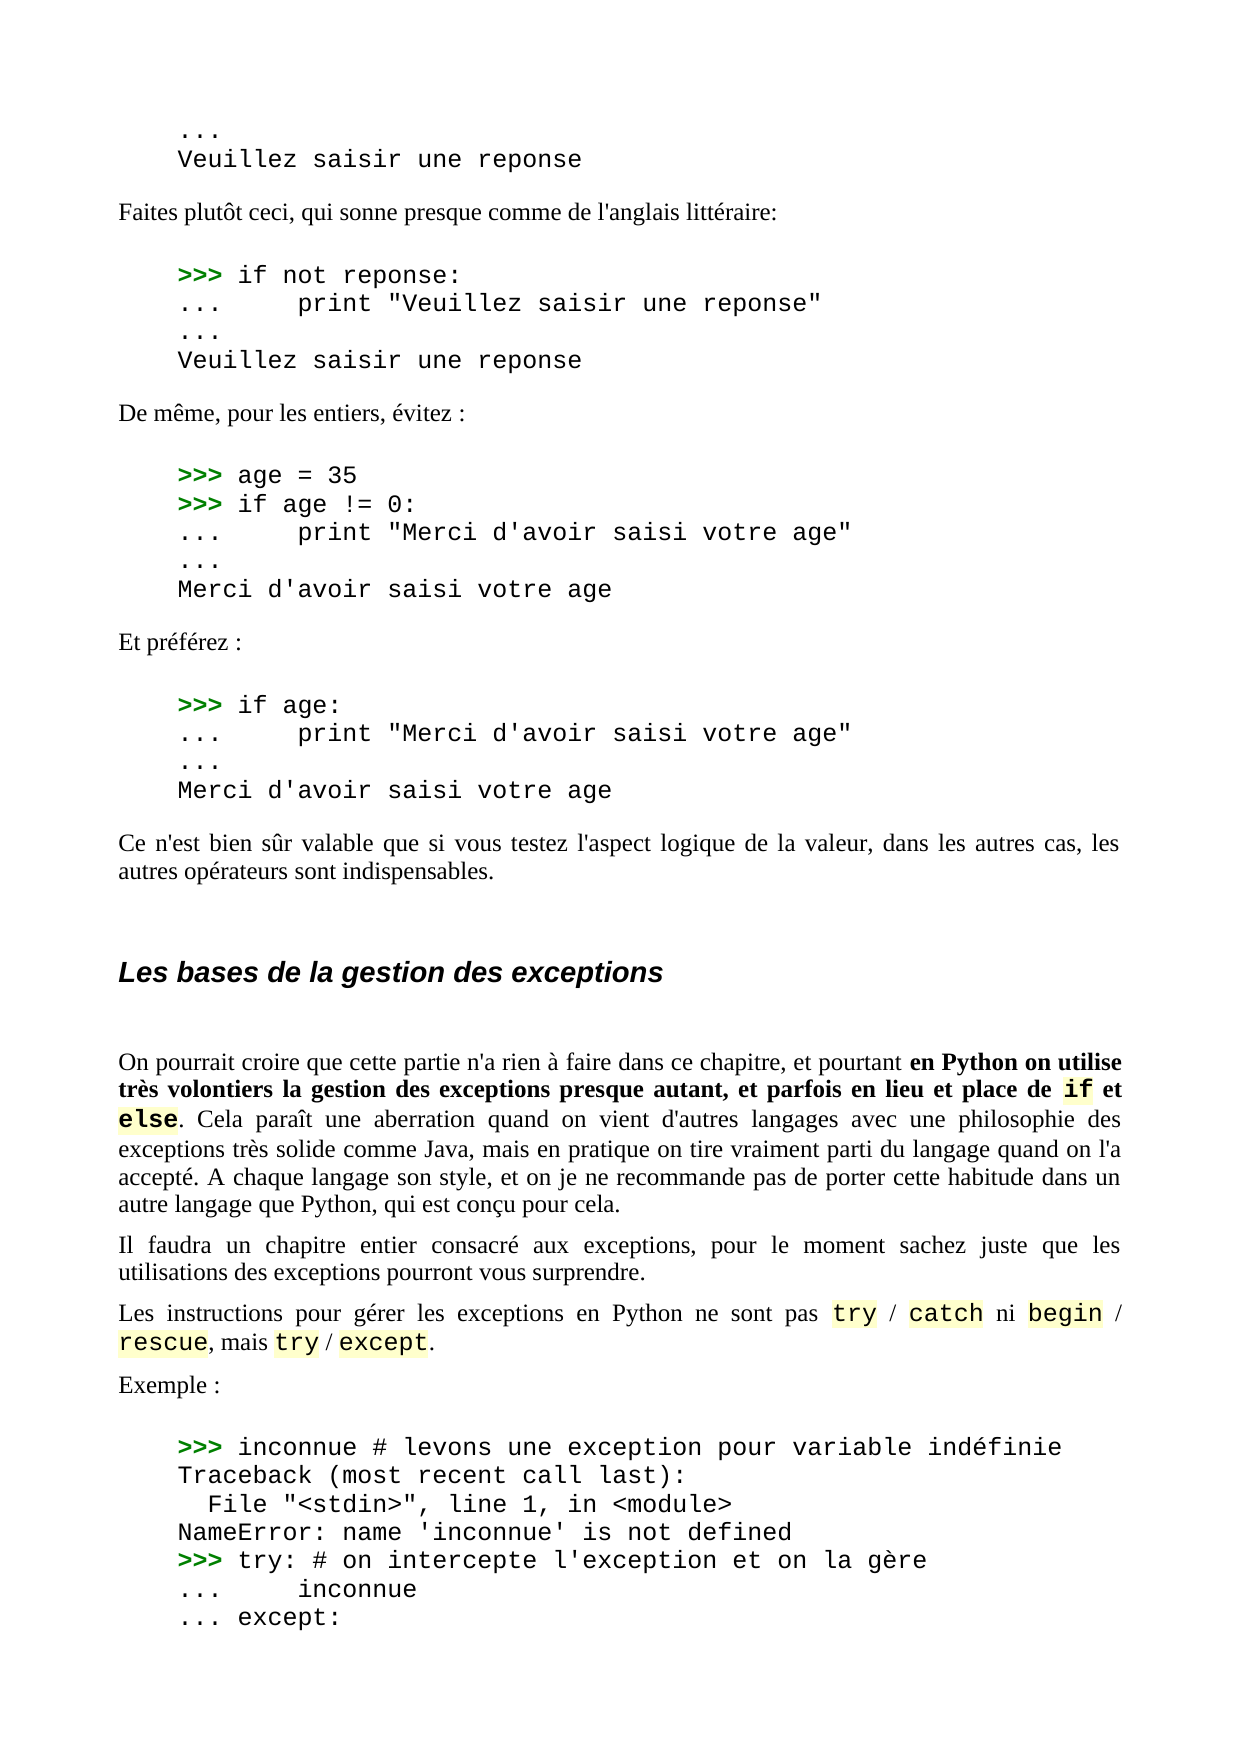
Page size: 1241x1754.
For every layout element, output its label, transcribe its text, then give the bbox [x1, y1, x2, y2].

text Exemple : [118, 1371, 1122, 1398]
text Faites plutôt ceci, qui sonne presque comme de l'anglais littéraire: [118, 198, 1122, 226]
text >>> if not reponse: ... print "Veuillez saisir une reponse" ... Veuillez saisir une reponse [177, 262, 1122, 376]
text On pourrait croire que cette partie n'a rien à faire dans ce chapitre, et pourtant en Python on utilise très volontiers la gestion des exceptions presque autant, et parfois en lieu et place de if et else. Cela paraît une aberration quand on vient d'autres langages avec une philosophie des exceptions très solide comme Java, mais en pratique on tire vraiment parti du langage quand on l'a accepté. A chaque langage son style, et on je ne recommande pas de porter cette habitude dans un autre langage que Python, qui est conçu pour cela. [118, 1048, 1122, 1218]
text >>> inconnue # levons une exception pour variable indéfinie Traceback (most recent call last): File "<stdin>", line 1, in <module> NameError: name 'inconnue' is not defined >>> try: # on intercepte l'exception et on la gère ... inconnue ... except: [177, 1435, 1122, 1633]
subtitle Les bases de la gestion des exceptions [118, 956, 1122, 989]
text ... Veuillez saisir une reponse [177, 118, 1122, 175]
text >>> if age: ... print "Merci d'avoir saisi votre age" ... Merci d'avoir saisi votre age [177, 692, 1122, 806]
text De même, pour les entiers, évitez : [118, 399, 1122, 427]
text Il faudra un chapitre entier consacré aux exceptions, pour le moment sachez juste que les utilisations des exceptions pourront vous surprendre. [118, 1231, 1122, 1286]
text Les instructions pour gérer les exceptions en Python ne sont pas try / catch ni begin / rescue, mais try / except. [118, 1299, 1122, 1358]
text Ce n'est bien sûr valable que si vous testez l'aspect logique de la valeur, dans les autres cas, les autres opérateurs sont indispensables. [118, 829, 1122, 885]
text >>> age = 35 >>> if age != 0: ... print "Merci d'avoir saisi votre age" ... Merci d'avoir saisi votre age [177, 463, 1122, 605]
text Et préférez : [118, 628, 1122, 656]
